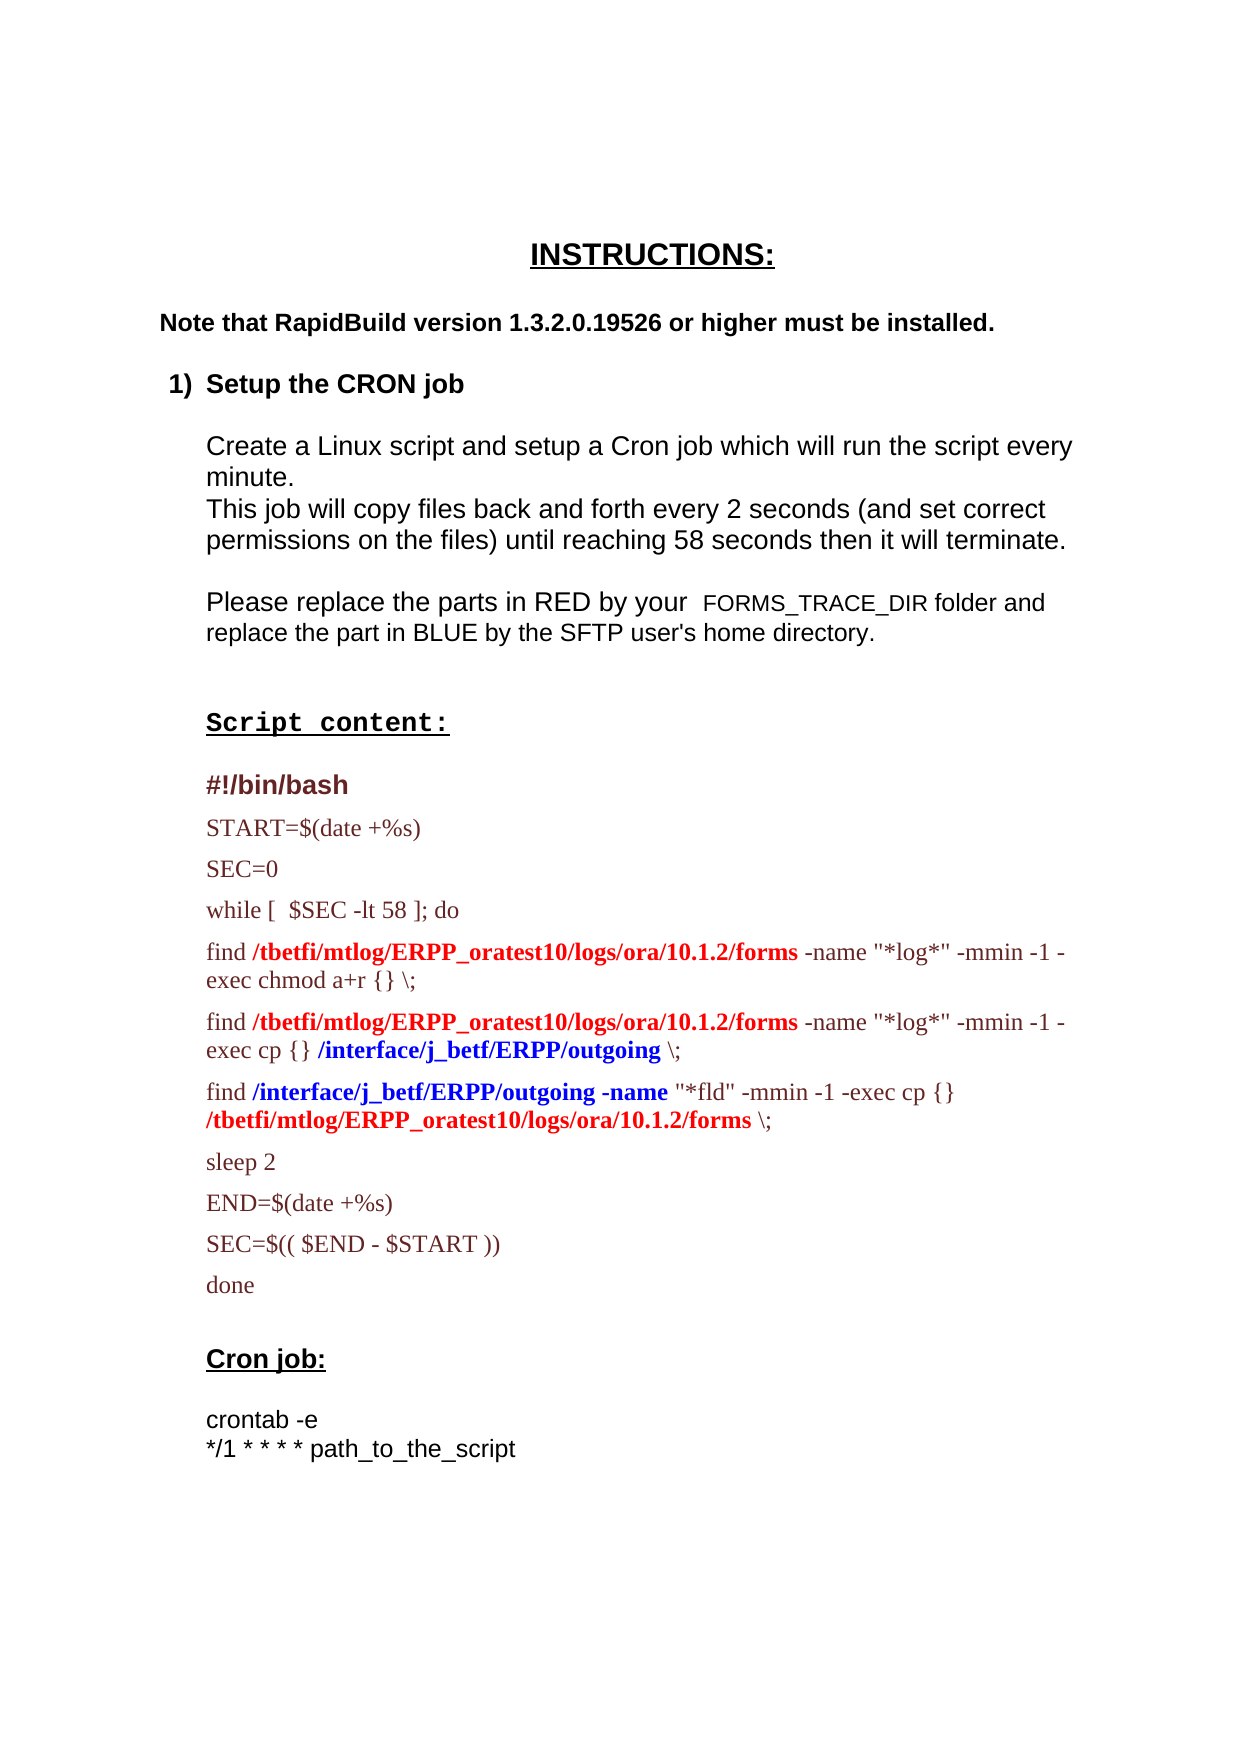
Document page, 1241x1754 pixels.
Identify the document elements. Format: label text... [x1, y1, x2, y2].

text Cron job: [131, 1343, 1099, 1374]
text SEC=$(( $END - $START )) [206, 1229, 1099, 1258]
text sleep 2 [206, 1147, 1099, 1175]
text crontab -e [131, 1405, 1099, 1434]
text done [206, 1270, 1099, 1299]
text END=$(date +%s) [206, 1188, 1099, 1217]
text find /tbetfi/mtlog/ERPP_oratest10/logs/ora/10.1.2/forms -name "*log*" -mmin -1 -exec chmod a+r {} \; [206, 937, 1099, 994]
text */1 * * * * path_to_the_script [131, 1434, 1099, 1463]
text Create a Linux script and setup a Cron job which will run the script every minute. [206, 430, 1099, 493]
text find /interface/j_betf/ERPP/outgoing -name "*fld" -mmin -1 -exec cp {} /tbetfi/mtlog/ERPP_oratest10/logs/ora/10.1.2/forms \; [206, 1077, 1099, 1134]
list Setup the CRON job [168, 368, 1099, 399]
text This job will copy files back and forth every 2 seconds (and set correct permissions on the files) until reaching 58 seconds then it will terminate. [206, 493, 1099, 555]
text #!/bin/bash [206, 769, 1099, 800]
text Script content: [131, 709, 1099, 740]
text Note that RapidBuild version 1.3.2.0.19526 or higher must be installed. [56, 308, 1099, 336]
text find /tbetfi/mtlog/ERPP_oratest10/logs/ora/10.1.2/forms -name "*log*" -mmin -1 -exec cp {} /interface/j_betf/ERPP/outgoing \; [206, 1007, 1099, 1064]
text SEC=0 [206, 854, 1099, 883]
text while [ $SEC -lt 58 ]; do [206, 895, 1099, 924]
text Please replace the parts in RED by your FORMS_TRACE_DIR folder and replace the part in BLUE by the SFTP user's home directory. [206, 586, 1099, 646]
text START=$(date +%s) [206, 813, 1099, 842]
list INSTRUCTIONS: [168, 236, 1099, 272]
